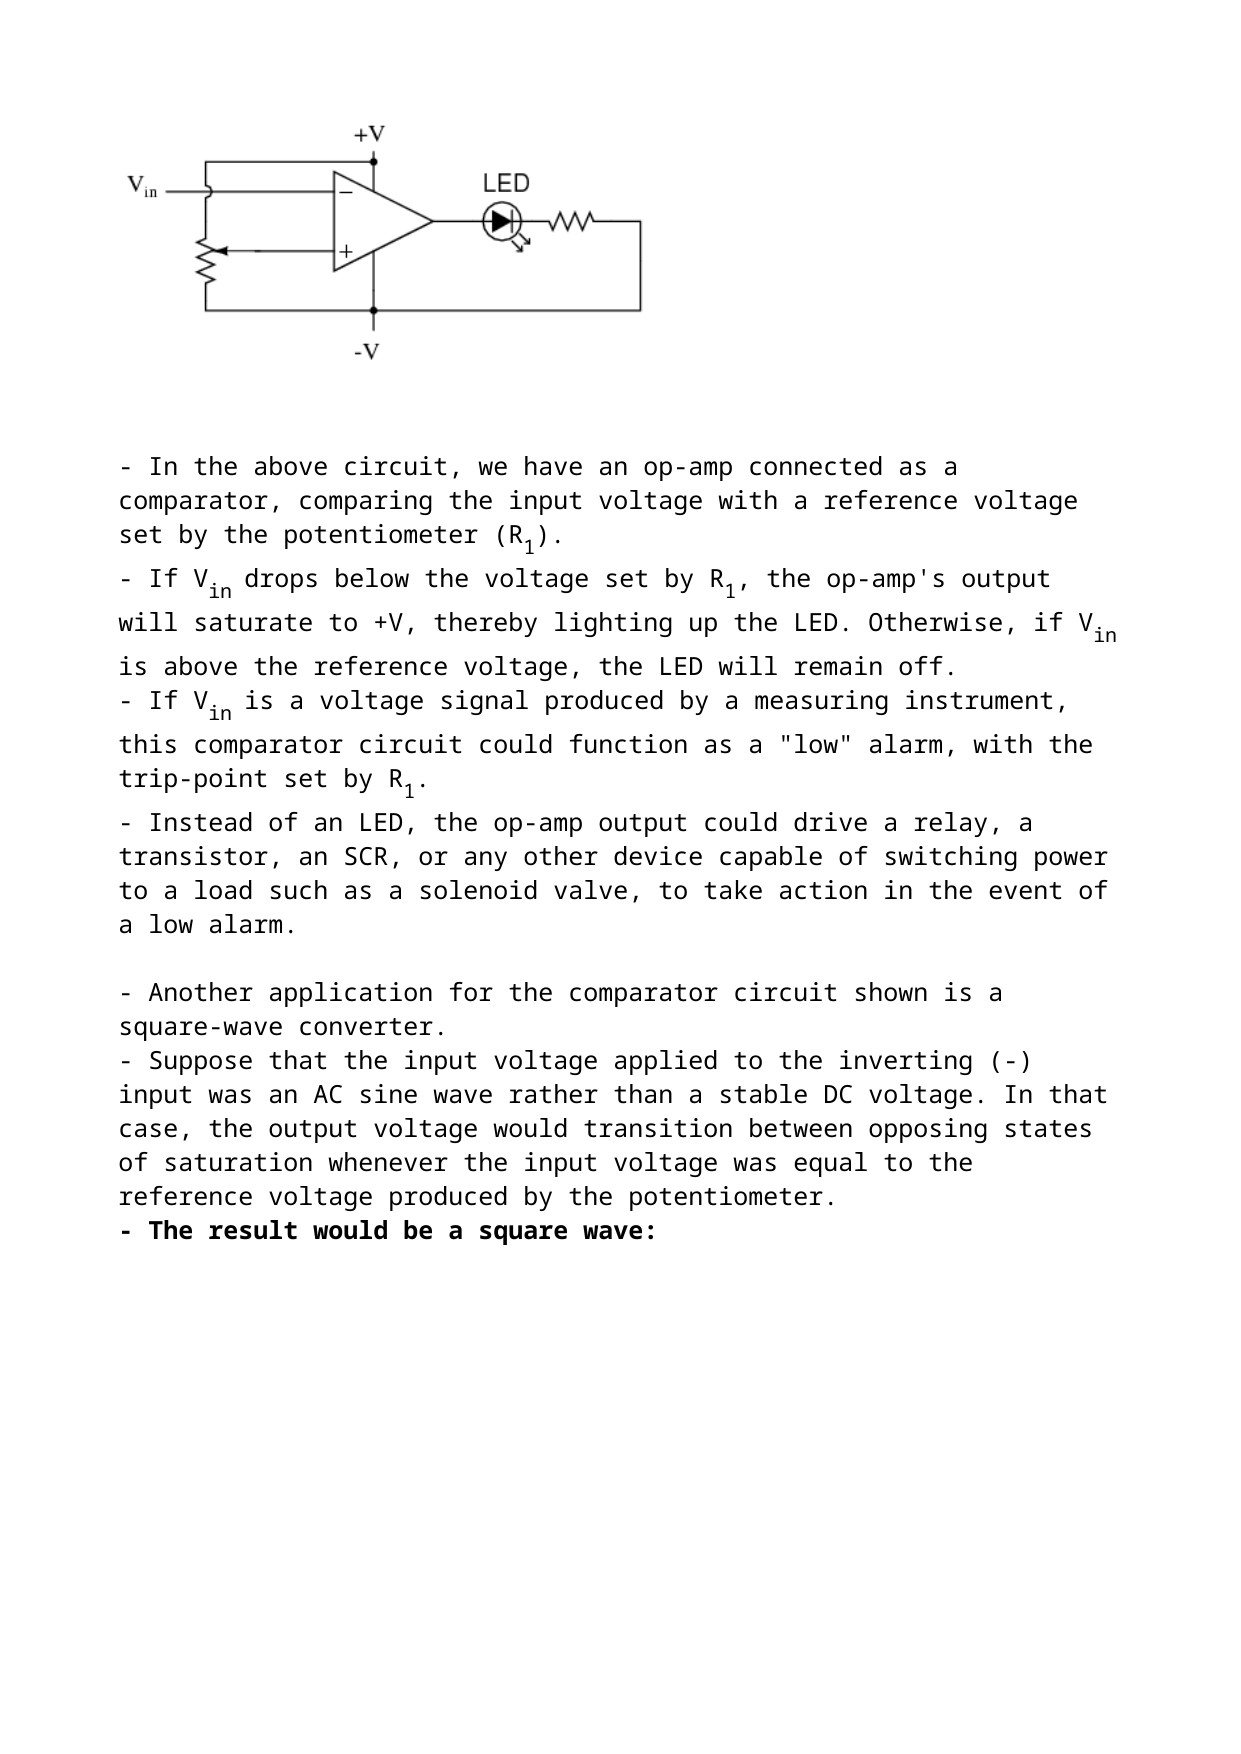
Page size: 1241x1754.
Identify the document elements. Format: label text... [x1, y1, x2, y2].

list - The result would be a square wave: [118, 1213, 1122, 1247]
list - If Vin drops below the voltage set by R1, the op-amp's output will saturate to +V, thereby lighting up the LED. Otherwise, if Vin is above the reference voltage, the LED will remain off. [118, 561, 1122, 682]
list - In the above circuit, we have an op-amp connected as a comparator, comparing the input voltage with a reference voltage set by the potentiometer (R1). [118, 449, 1122, 561]
list - If Vin is a voltage signal produced by a measuring instrument, this comparator circuit could function as a "low" alarm, with the trip-point set by R1. [118, 682, 1122, 804]
picture [118, 118, 649, 369]
list - Another application for the comparator circuit shown is a square-wave converter. [118, 974, 1122, 1043]
list - Instead of an LED, the op-amp output could drive a relay, a transistor, an SCR, or any other device capable of switching power to a load such as a solenoid valve, to take action in the event of a low alarm. [118, 804, 1122, 941]
list - Suppose that the input voltage applied to the inverting (-) input was an AC sine wave rather than a stable DC voltage. In that case, the output voltage would transition between opposing states of saturation whenever the input voltage was equal to the reference voltage produced by the potentiometer. [118, 1043, 1122, 1213]
